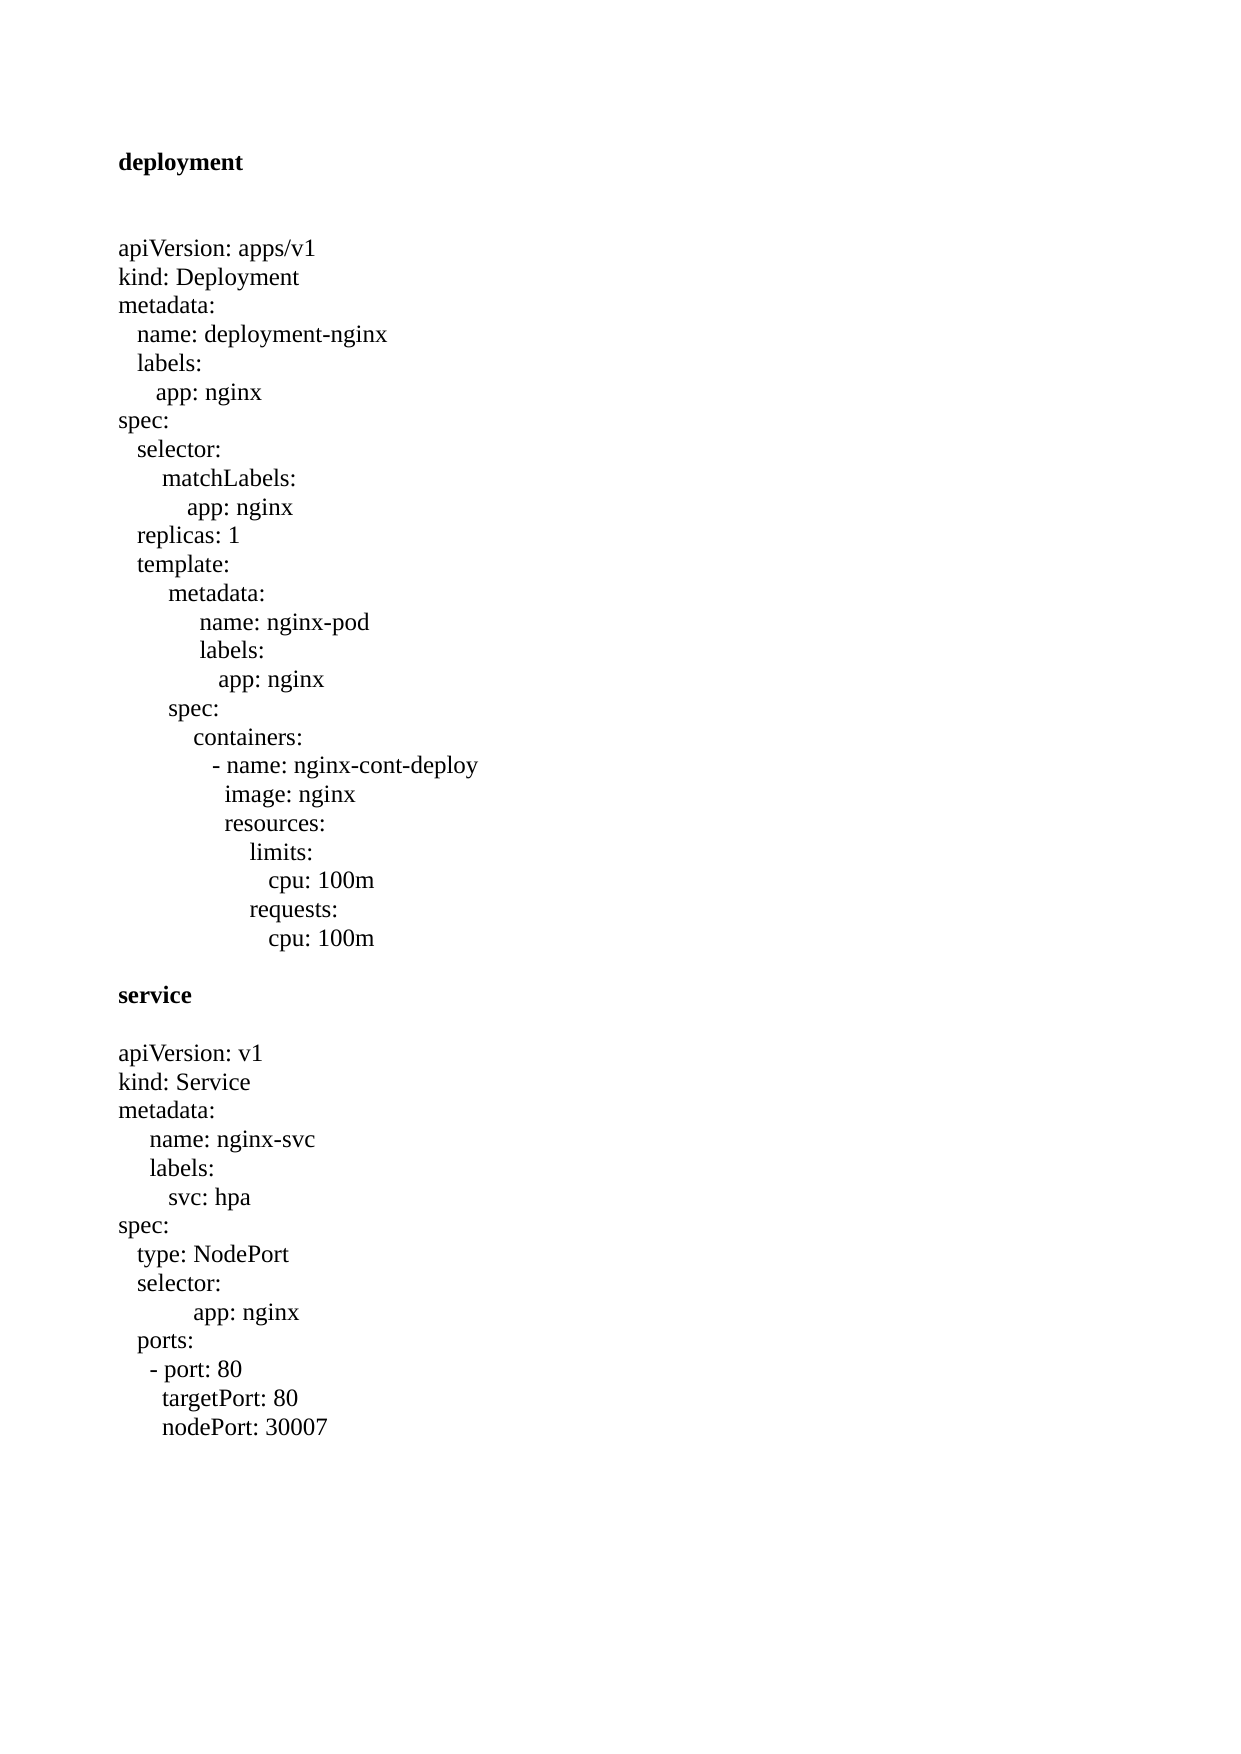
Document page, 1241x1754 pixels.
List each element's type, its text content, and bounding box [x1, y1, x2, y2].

text ports: [118, 1326, 1122, 1354]
text image: nginx [118, 779, 1122, 808]
text spec: [118, 406, 1122, 434]
text metadata: [118, 578, 1122, 607]
text nodePort: 30007 [118, 1412, 1122, 1441]
text limits: [118, 837, 1122, 866]
text template: [118, 549, 1122, 578]
text app: nginx [118, 377, 1122, 406]
text service [118, 981, 1122, 1009]
text apiVersion: apps/v1 [118, 233, 1122, 262]
text labels: [118, 636, 1122, 664]
text name: nginx-pod [118, 607, 1122, 636]
text name: nginx-svc [118, 1124, 1122, 1153]
text app: nginx [118, 1297, 1122, 1326]
text metadata: [118, 1096, 1122, 1124]
text kind: Service [118, 1067, 1122, 1096]
text app: nginx [118, 664, 1122, 693]
text kind: Deployment [118, 262, 1122, 291]
text containers: [118, 722, 1122, 751]
text targetPort: 80 [118, 1383, 1122, 1412]
text selector: [118, 1268, 1122, 1297]
text spec: [118, 1211, 1122, 1239]
text labels: [118, 1153, 1122, 1182]
text resources: [118, 808, 1122, 837]
text - port: 80 [118, 1354, 1122, 1383]
text type: NodePort [118, 1239, 1122, 1268]
text deployment [118, 147, 1122, 176]
text selector: [118, 434, 1122, 463]
text requests: [118, 894, 1122, 923]
text name: deployment-nginx [118, 319, 1122, 348]
text cpu: 100m [118, 923, 1122, 952]
text apiVersion: v1 [118, 1038, 1122, 1067]
text matchLabels: [118, 463, 1122, 492]
text - name: nginx-cont-deploy [118, 751, 1122, 779]
text labels: [118, 348, 1122, 377]
text replicas: 1 [118, 521, 1122, 549]
text cpu: 100m [118, 866, 1122, 894]
text metadata: [118, 291, 1122, 319]
text app: nginx [118, 492, 1122, 521]
text spec: [118, 693, 1122, 722]
text svc: hpa [118, 1182, 1122, 1211]
